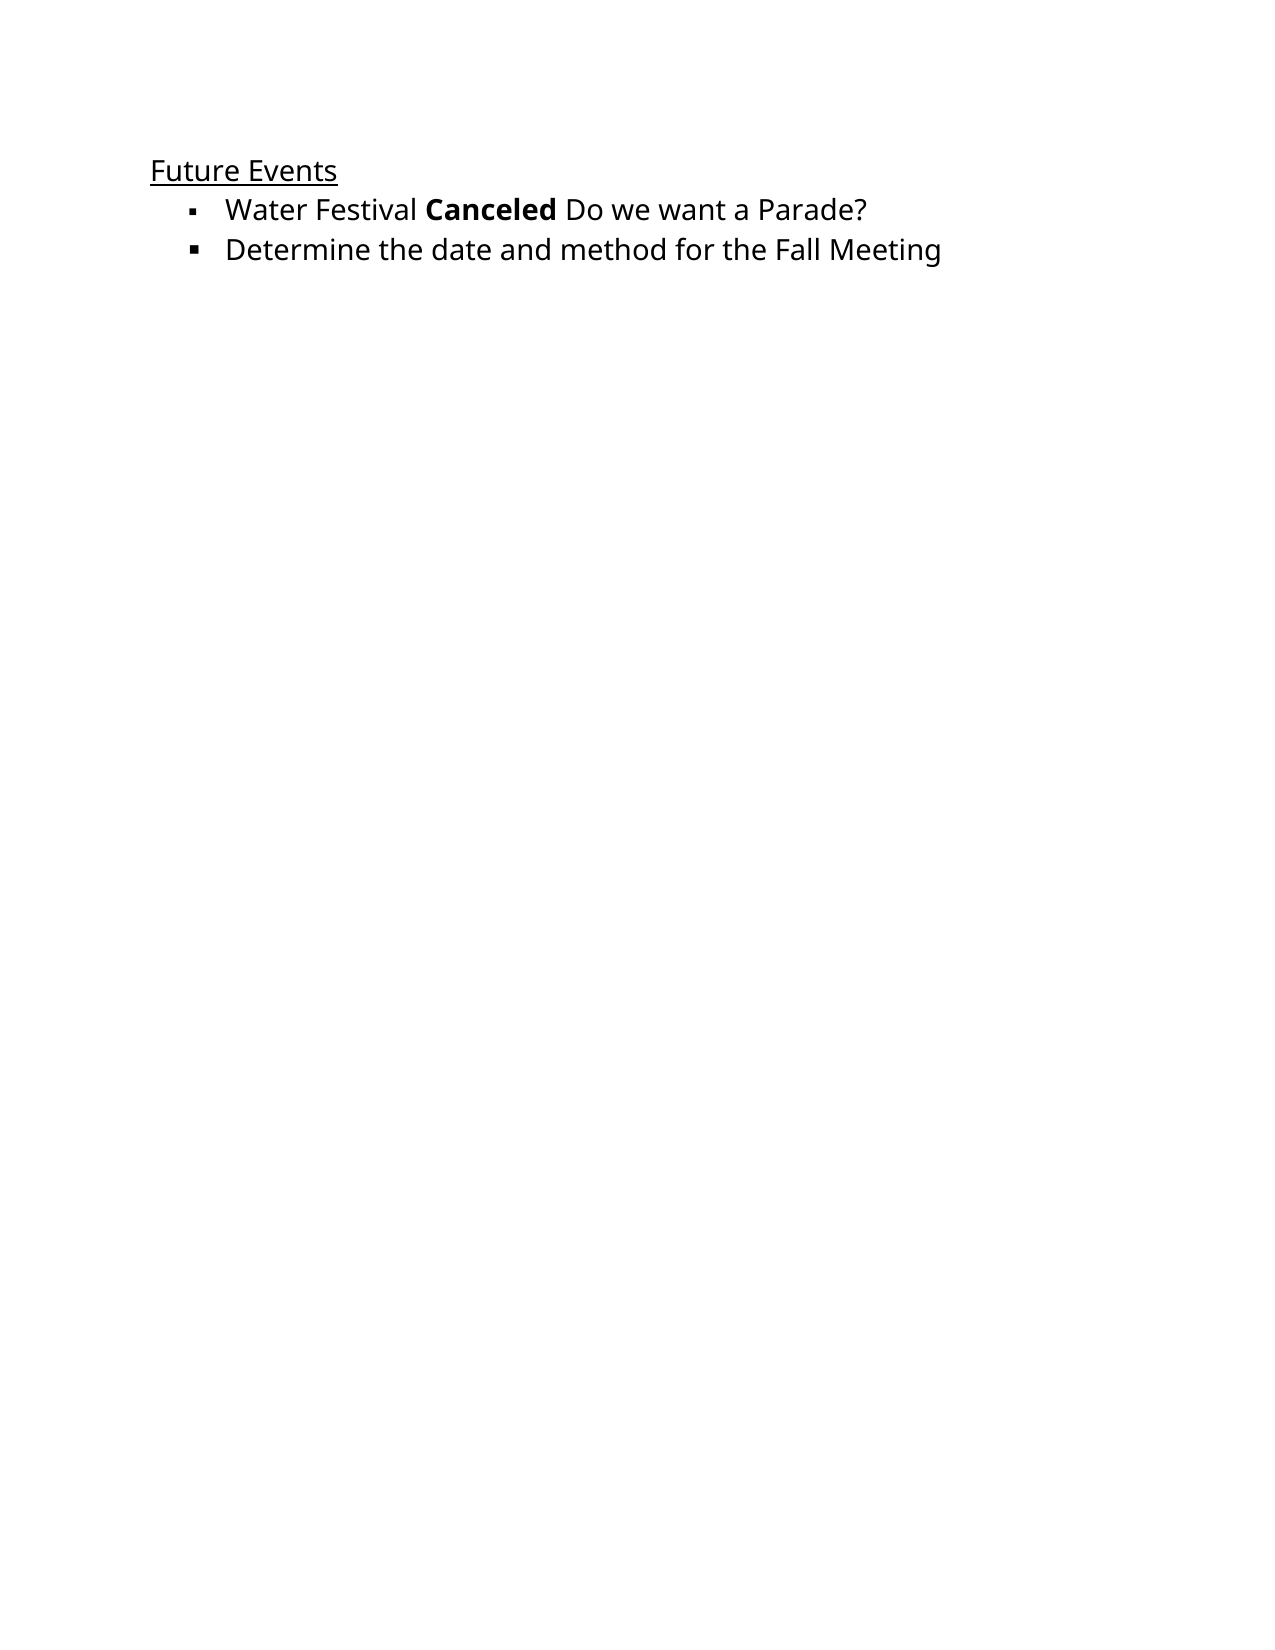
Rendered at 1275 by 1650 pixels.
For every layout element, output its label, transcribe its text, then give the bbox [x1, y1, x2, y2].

list Water Festival Canceled Do we want a Parade? [187, 190, 1125, 229]
list Determine the date and method for the Fall Meeting [187, 229, 1125, 269]
text Future Events [150, 150, 1125, 190]
